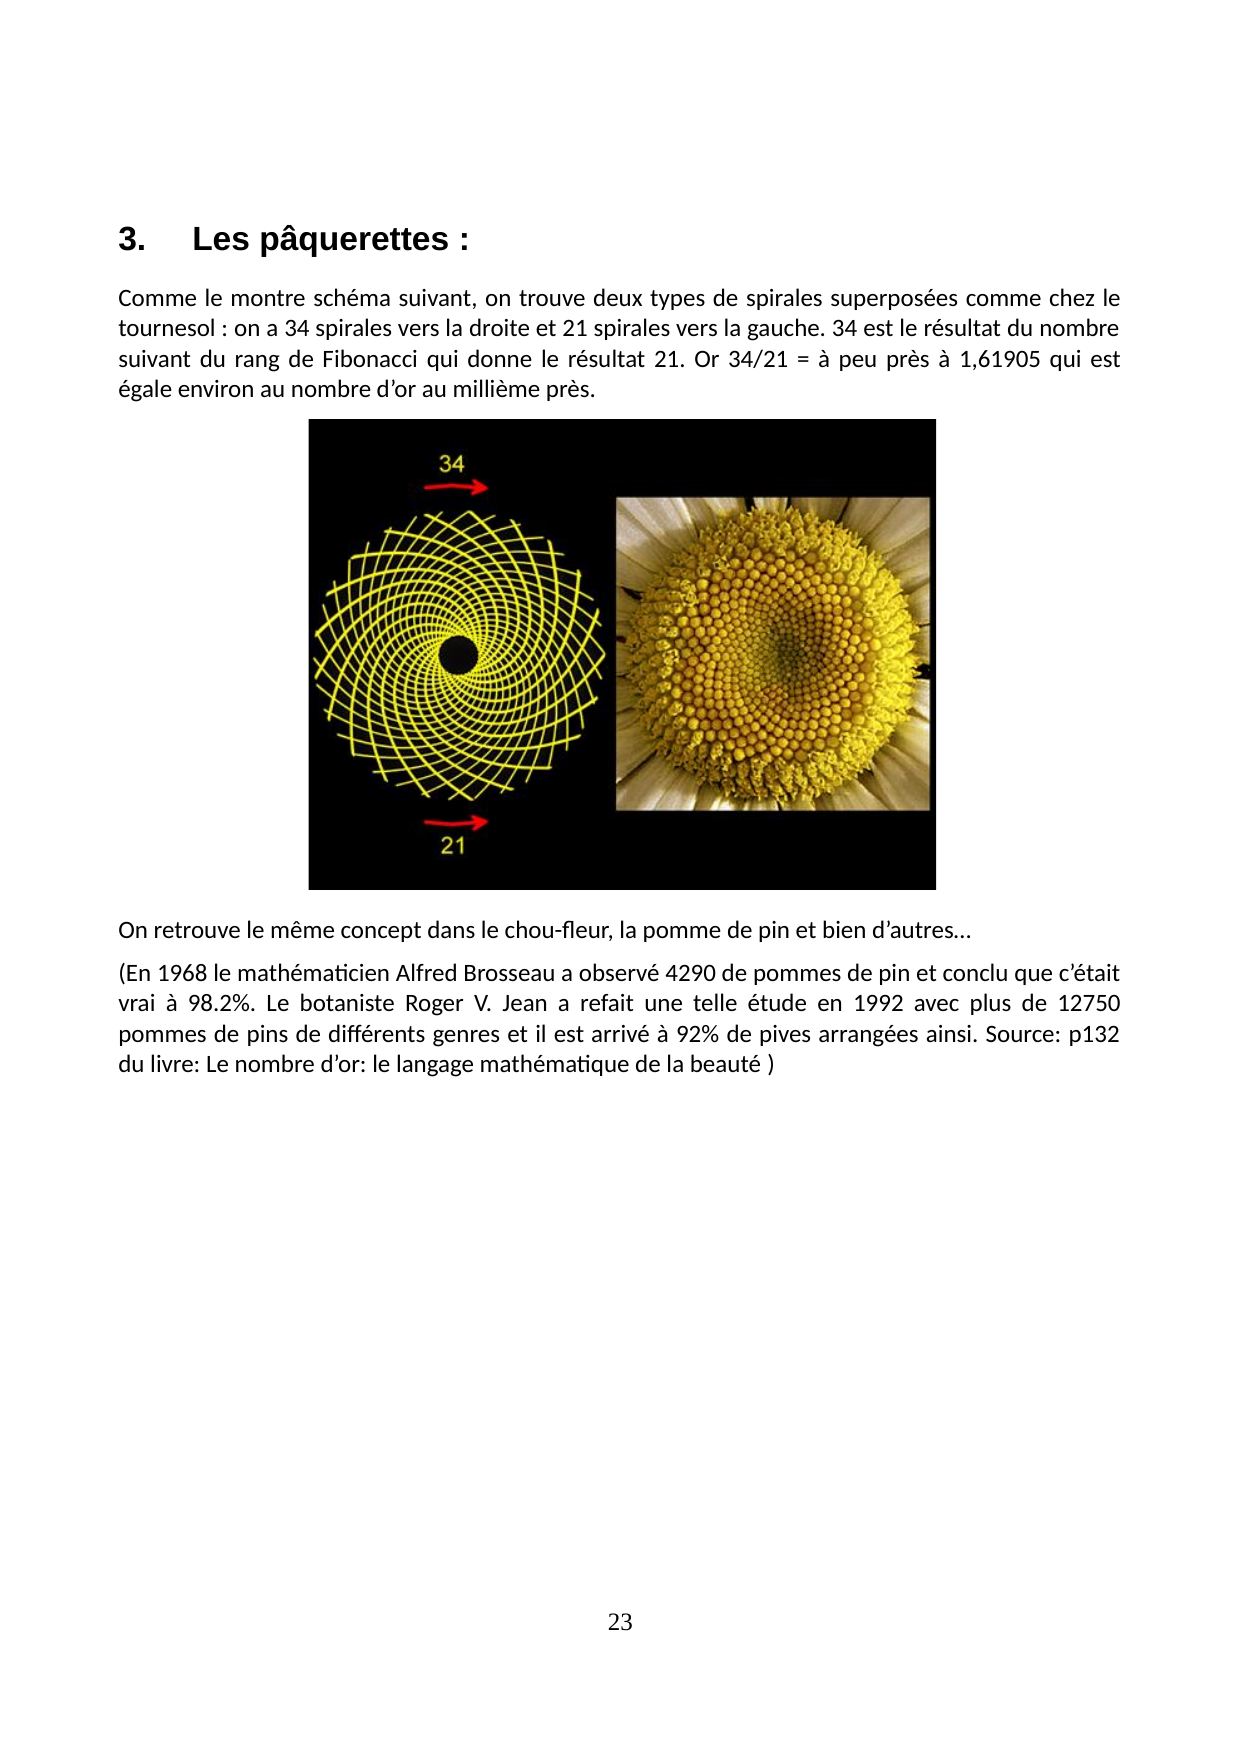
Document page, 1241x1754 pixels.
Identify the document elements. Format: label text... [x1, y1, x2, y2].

text Comme le montre schéma suivant, on trouve deux types de spirales superposées comme chez le tournesol : on a 34 spirales vers la droite et 21 spirales vers la gauche. 34 est le résultat du nombre suivant du rang de Fibonacci qui donne le résultat 21. Or 34/21 = à peu près à 1,61905 qui est égale environ au nombre d’or au millième près. [118, 282, 1122, 404]
picture [308, 419, 937, 890]
text (En 1968 le mathématicien Alfred Brosseau a observé 4290 de pommes de pin et conclu que c’était vrai à 98.2%. Le botaniste Roger V. Jean a refait une telle étude en 1992 avec plus de 12750 pommes de pins de différents genres et il est arrivé à 92% de pives arrangées ainsi. Source: p132 du livre: Le nombre d’or: le langage mathématique de la beauté ) [118, 957, 1122, 1079]
text On retrouve le même concept dans le chou-fleur, la pomme de pin et bien d’autres… [118, 914, 1122, 945]
subtitle Les pâquerettes : [118, 219, 1122, 257]
